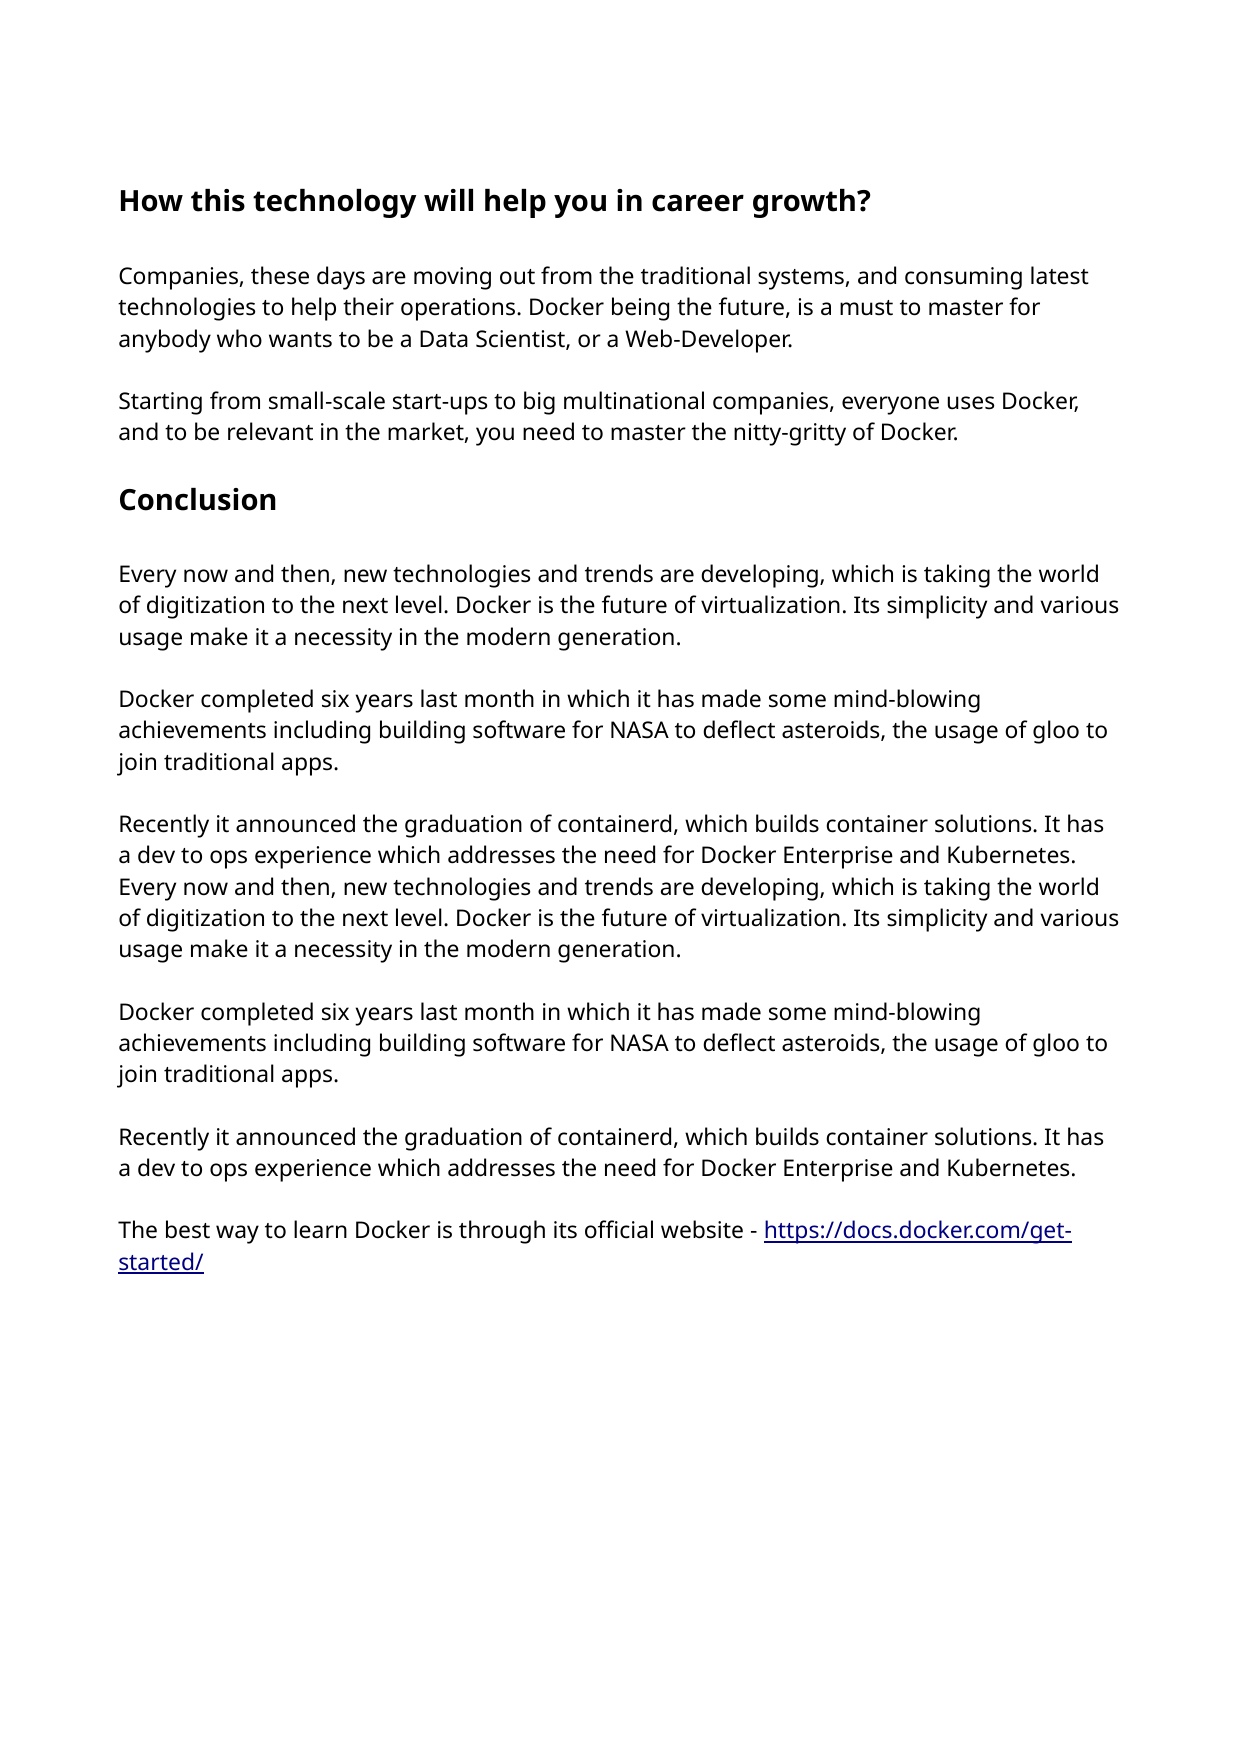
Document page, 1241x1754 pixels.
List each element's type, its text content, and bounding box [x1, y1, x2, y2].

text Every now and then, new technologies and trends are developing, which is taking the world of digitization to the next level. Docker is the future of virtualization. Its simplicity and various usage make it a necessity in the modern generation. Docker completed six years last month in which it has made some mind-blowing achievements including building software for NASA to deflect asteroids, the usage of gloo to join traditional apps. Recently it announced the graduation of containerd, which builds container solutions. It has a dev to ops experience which addresses the need for Docker Enterprise and Kubernetes. [118, 558, 1122, 871]
text The best way to learn Docker is through its official website - https://docs.docker.com/get-started/ [118, 1214, 1122, 1277]
text Every now and then, new technologies and trends are developing, which is taking the world of digitization to the next level. Docker is the future of virtualization. Its simplicity and various usage make it a necessity in the modern generation. Docker completed six years last month in which it has made some mind-blowing achievements including building software for NASA to deflect asteroids, the usage of gloo to join traditional apps. Recently it announced the graduation of containerd, which builds container solutions. It has a dev to ops experience which addresses the need for Docker Enterprise and Kubernetes. [118, 871, 1122, 1183]
text How this technology will help you in career growth? [118, 181, 1122, 220]
text Companies, these days are moving out from the traditional systems, and consuming latest technologies to help their operations. Docker being the future, is a must to master for anybody who wants to be a Data Scientist, or a Web-Developer. [118, 260, 1122, 354]
text Starting from small-scale start-ups to big multinational companies, everyone uses Docker, and to be relevant in the market, you need to master the nitty-gritty of Docker. [118, 385, 1122, 447]
text Conclusion [118, 479, 1122, 518]
